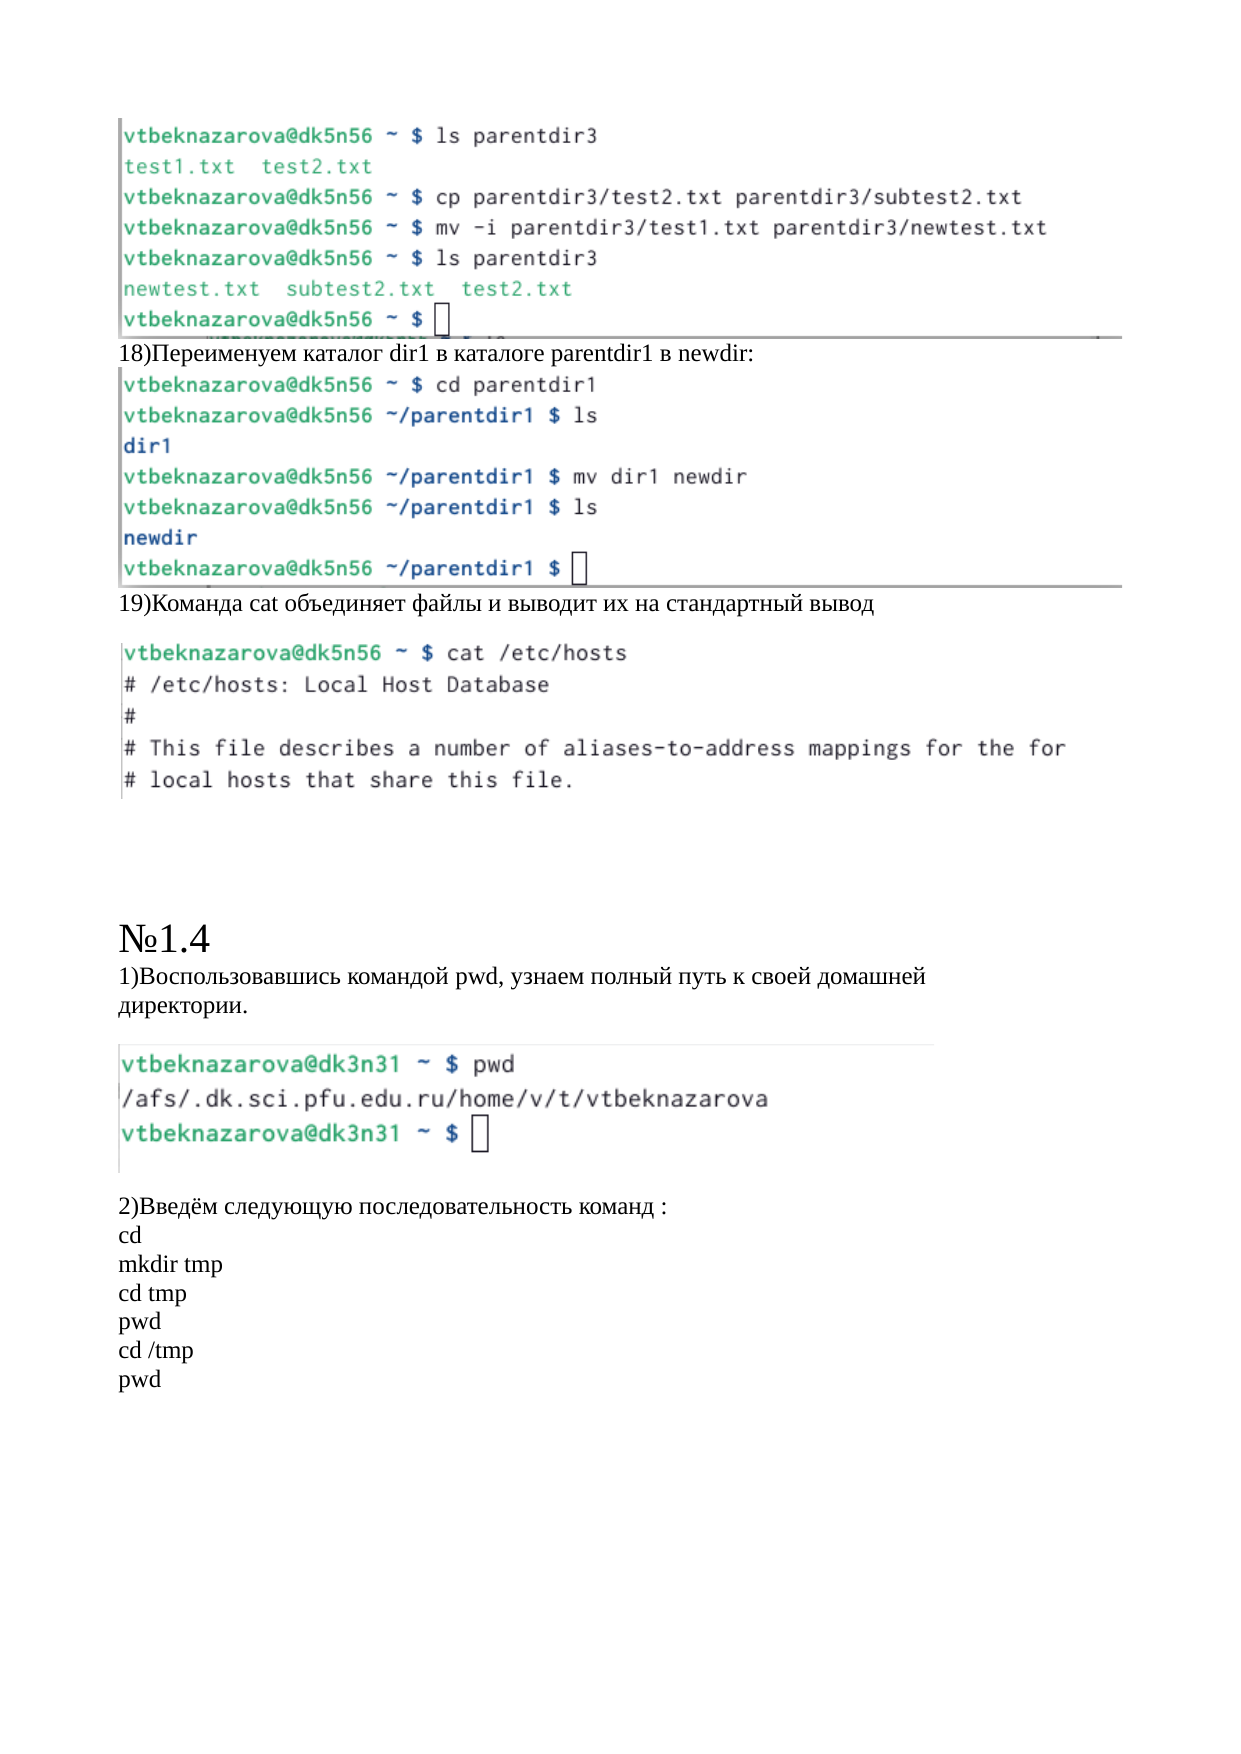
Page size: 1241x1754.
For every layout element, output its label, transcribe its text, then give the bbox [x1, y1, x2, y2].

picture [121, 643, 1126, 799]
text №1.4 [118, 913, 1122, 961]
text 18)Переименуем каталог dir1 в каталоге parentdir1 в newdir: [118, 339, 1122, 367]
picture [118, 1044, 935, 1173]
picture [118, 367, 1123, 588]
text 19)Команда cat объединяет файлы и выводит их на стандартный вывод [118, 588, 1122, 616]
text cd mkdir tmp cd tmp pwd cd /tmp pwd [118, 1220, 1122, 1393]
text 2)Введём следующую последовательность команд : [118, 1191, 1122, 1220]
text 1)Воспользовавшись командой pwd, узнаем полный путь к своей домашней директории. [118, 961, 1122, 1019]
picture [118, 118, 1123, 339]
